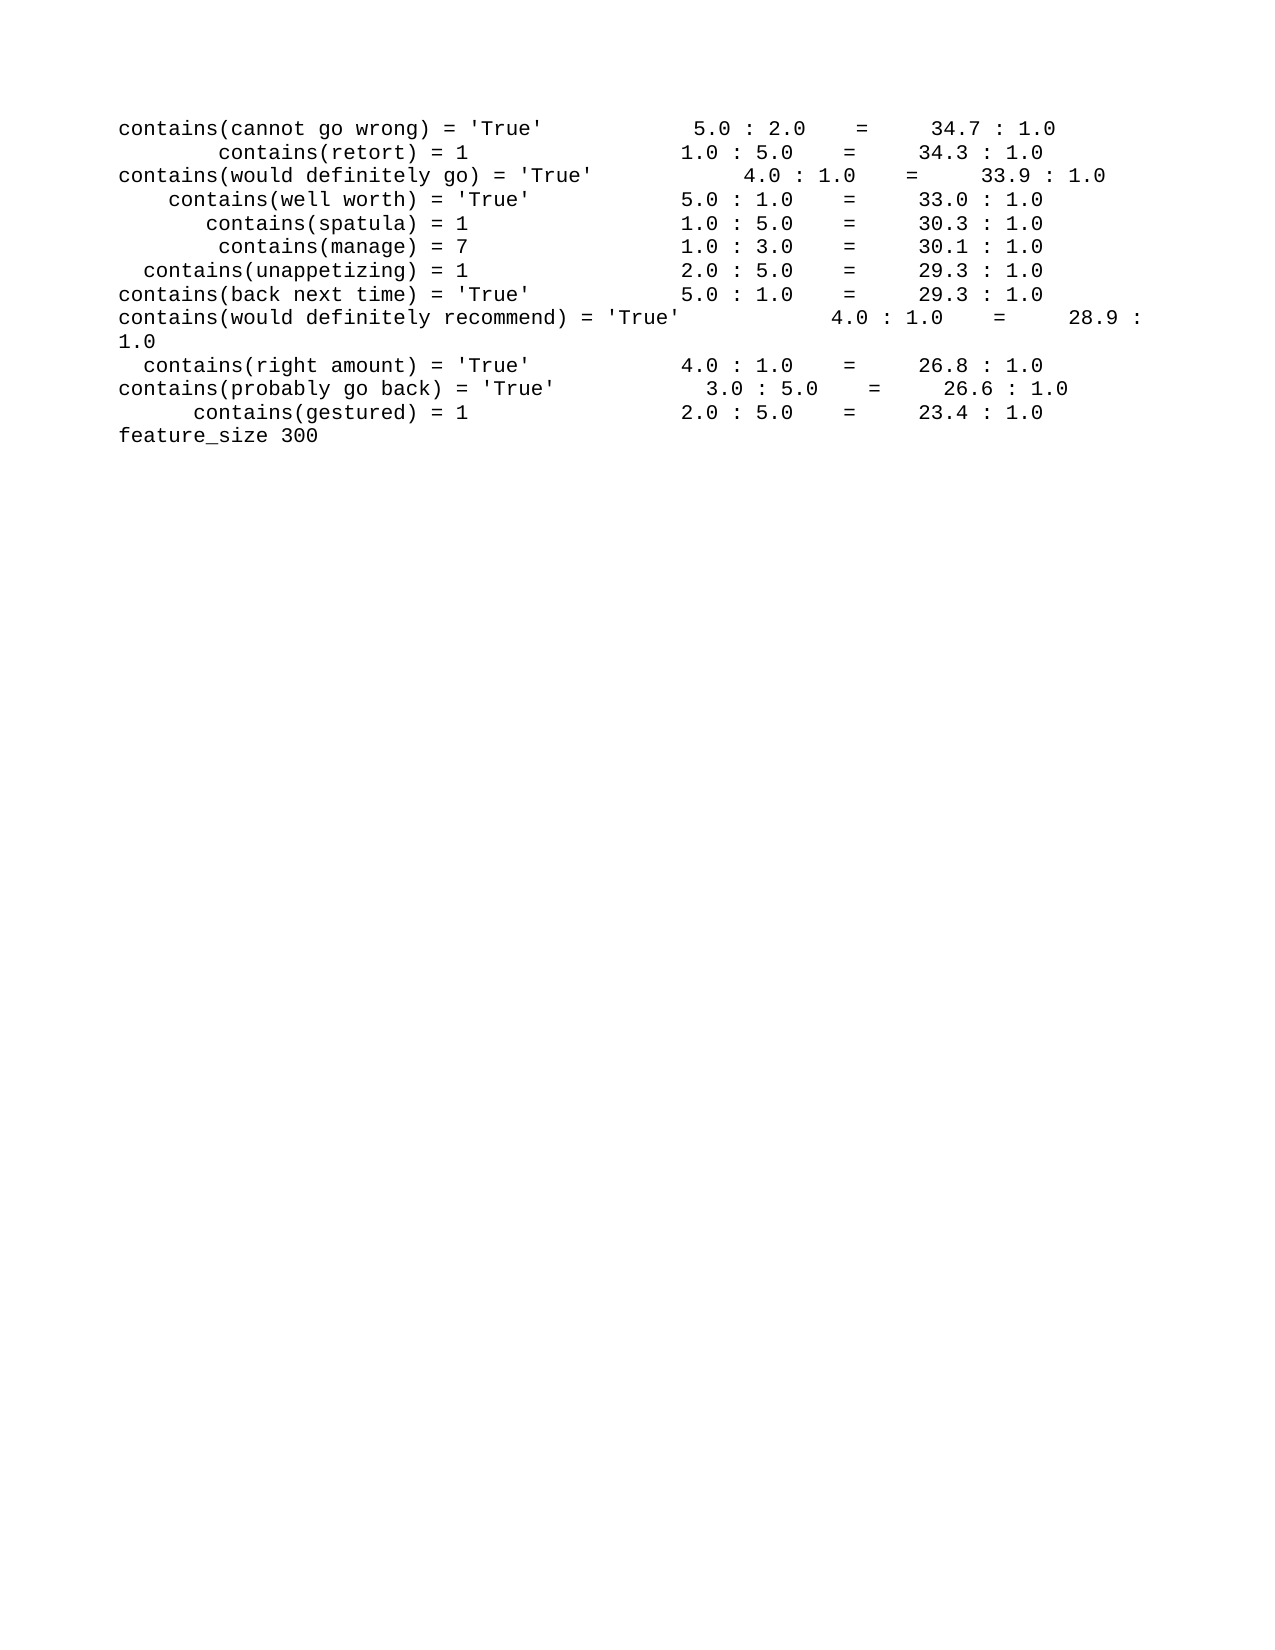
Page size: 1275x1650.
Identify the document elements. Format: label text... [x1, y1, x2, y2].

text contains(probably go back) = 'True' 3.0 : 5.0 = 26.6 : 1.0 [118, 378, 1157, 402]
text contains(cannot go wrong) = 'True' 5.0 : 2.0 = 34.7 : 1.0 [118, 118, 1157, 142]
text contains(spatula) = 1 1.0 : 5.0 = 30.3 : 1.0 [118, 213, 1157, 236]
text feature_size 300 [118, 426, 1157, 449]
text contains(well worth) = 'True' 5.0 : 1.0 = 33.0 : 1.0 [118, 189, 1157, 213]
text contains(right amount) = 'True' 4.0 : 1.0 = 26.8 : 1.0 [118, 354, 1157, 378]
text contains(back next time) = 'True' 5.0 : 1.0 = 29.3 : 1.0 [118, 284, 1157, 307]
text contains(gestured) = 1 2.0 : 5.0 = 23.4 : 1.0 [118, 402, 1157, 426]
text contains(would definitely recommend) = 'True' 4.0 : 1.0 = 28.9 : 1.0 [118, 307, 1157, 354]
text contains(would definitely go) = 'True' 4.0 : 1.0 = 33.9 : 1.0 [118, 165, 1157, 189]
text contains(manage) = 7 1.0 : 3.0 = 30.1 : 1.0 [118, 236, 1157, 260]
text contains(unappetizing) = 1 2.0 : 5.0 = 29.3 : 1.0 [118, 260, 1157, 284]
text contains(retort) = 1 1.0 : 5.0 = 34.3 : 1.0 [118, 142, 1157, 165]
